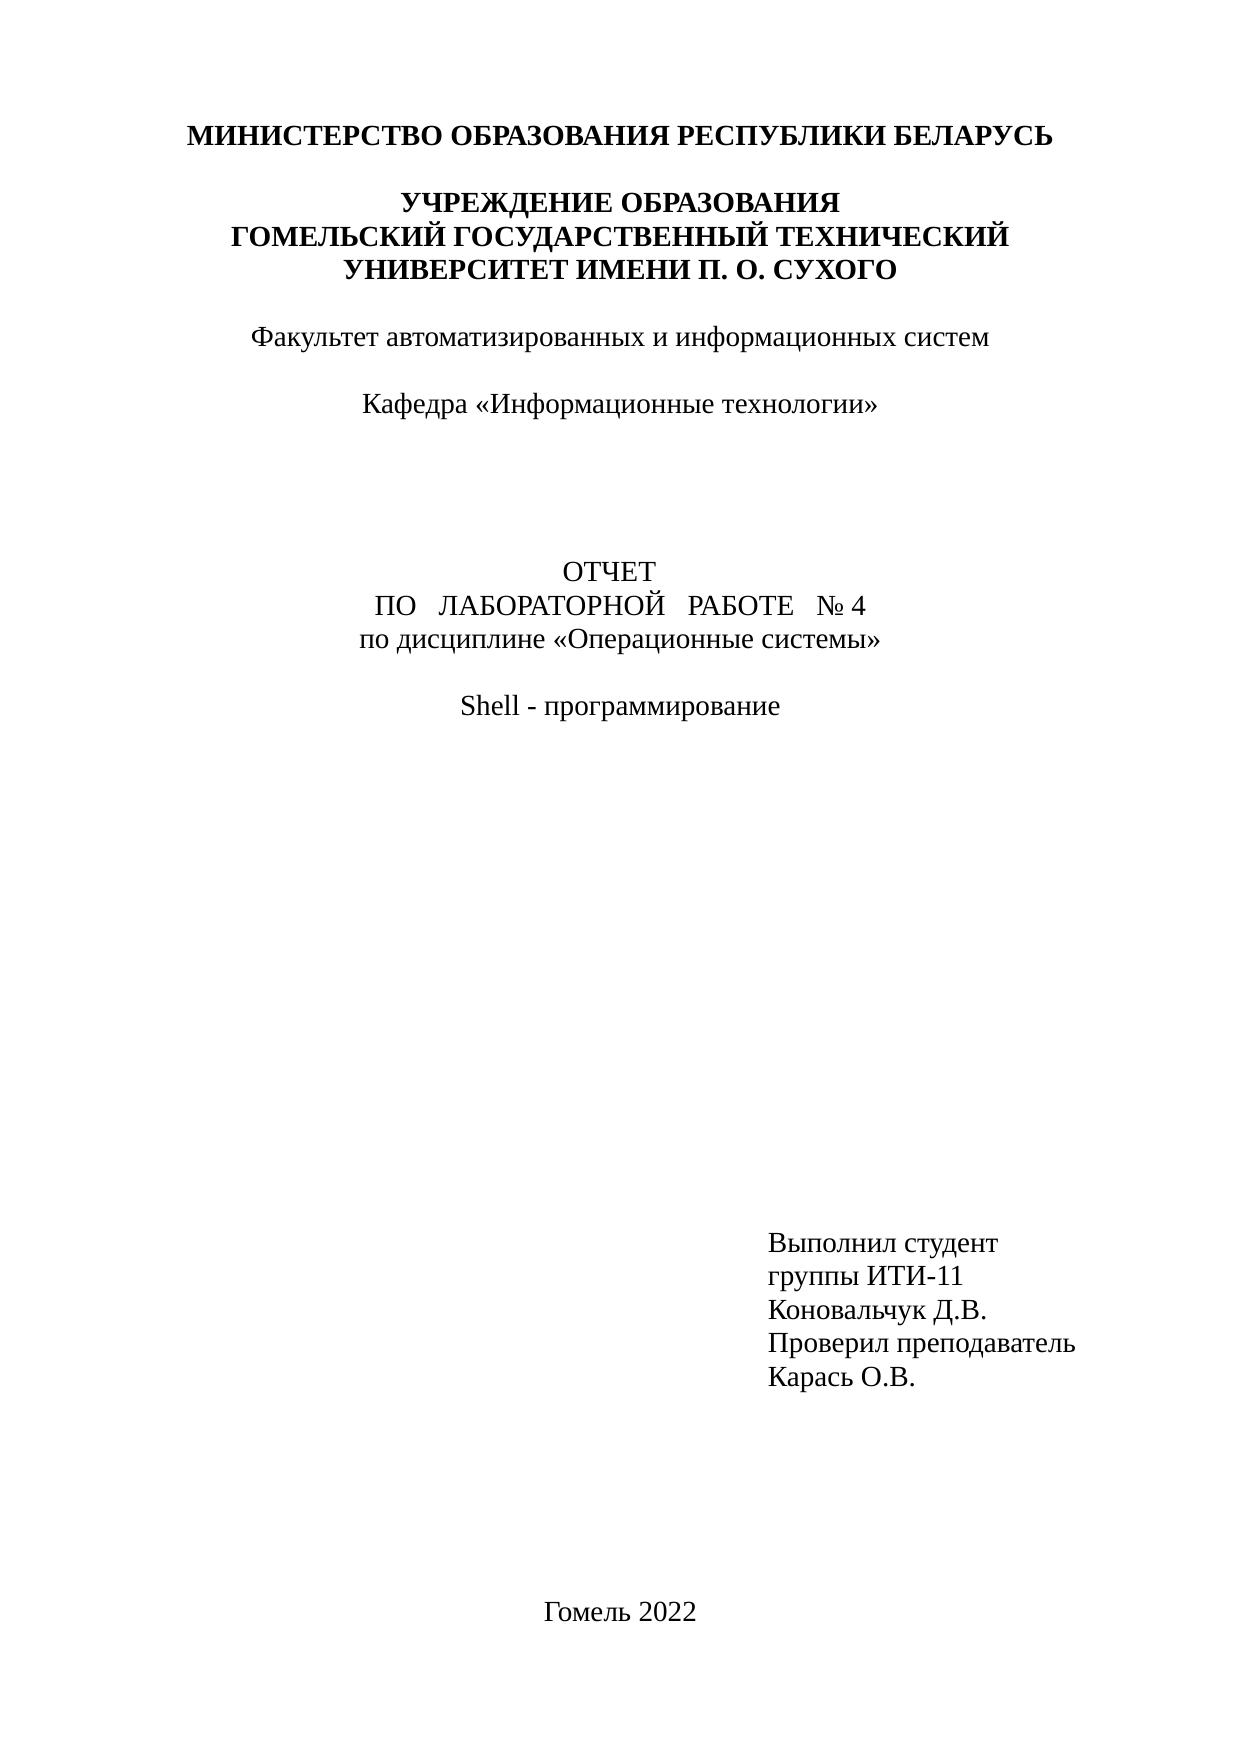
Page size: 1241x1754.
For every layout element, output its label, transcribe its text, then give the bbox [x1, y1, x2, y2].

text группы ИТИ-11 [768, 1258, 1122, 1292]
text ГОМЕЛЬСКИЙ ГОСУДАРСТВЕННЫЙ ТЕХНИЧЕСКИЙ УНИВЕРСИТЕТ ИМЕНИ П. О. СУХОГО [118, 219, 1122, 286]
text Факультет автоматизированных и информационных систем [118, 319, 1122, 353]
text УЧРЕЖДЕНИЕ ОБРАЗОВАНИЯ [118, 185, 1122, 219]
text Кафедра «Информационные технологии» [118, 386, 1122, 420]
text Карась О.В. [768, 1359, 1122, 1393]
text Выполнил студент [768, 1225, 1122, 1258]
text Коновальчук Д.В. [768, 1292, 1122, 1326]
text Гомель 2022 [118, 1594, 1122, 1627]
text по дисциплине «Операционные системы» [118, 621, 1122, 655]
text Shell - программирование [118, 688, 1122, 722]
text ОТЧЕТ [118, 554, 1122, 588]
text Проверил преподаватель [768, 1326, 1122, 1359]
text МИНИСТЕРСТВО ОБРАЗОВАНИЯ РЕСПУБЛИКИ БЕЛАРУСЬ [118, 118, 1122, 152]
text ПО ЛАБОРАТОРНОЙ РАБОТЕ № 4 [118, 588, 1122, 621]
